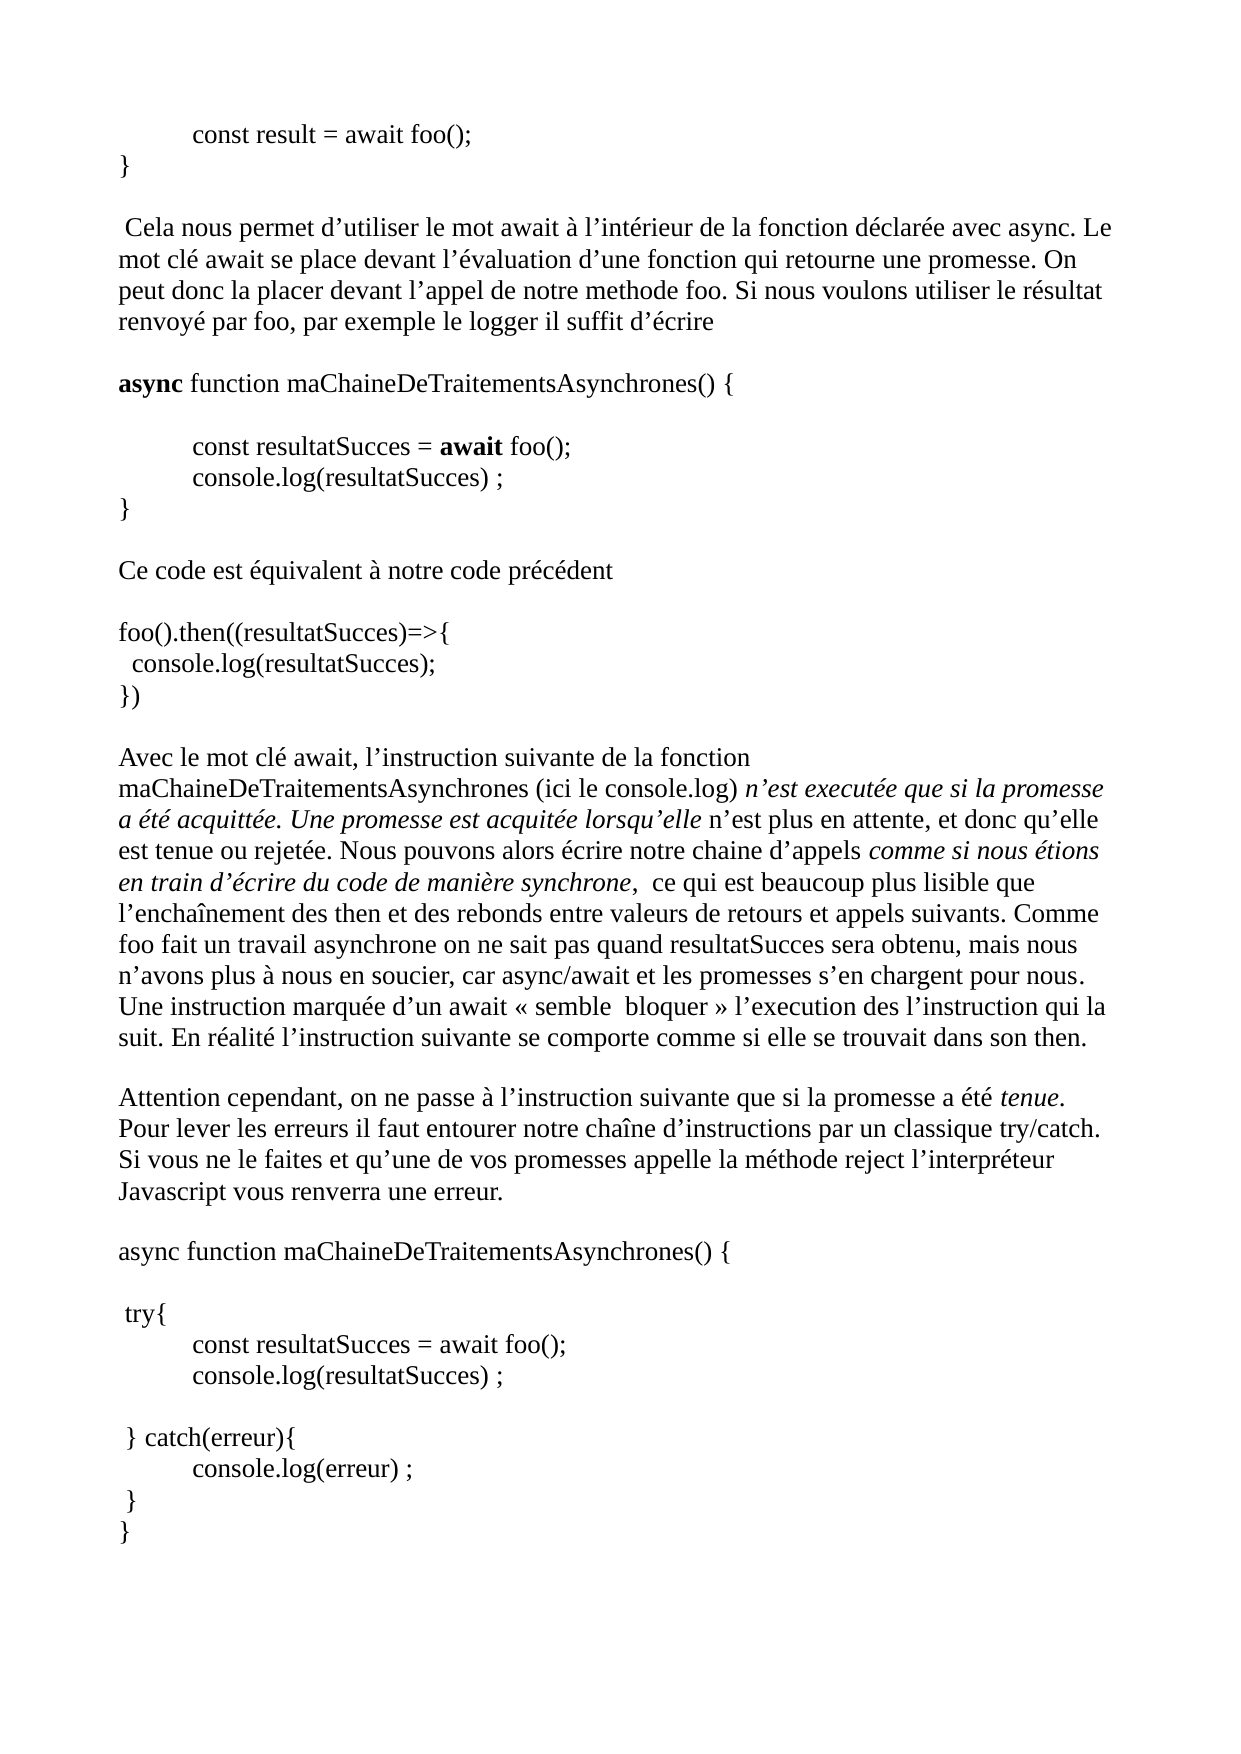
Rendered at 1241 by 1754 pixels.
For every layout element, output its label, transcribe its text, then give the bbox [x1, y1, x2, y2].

text } [118, 149, 1122, 180]
text } [118, 492, 1122, 523]
text console.log(resultatSucces) ; [118, 461, 1122, 492]
text console.log(erreur) ; [118, 1453, 1122, 1484]
text console.log(resultatSucces) ; [118, 1359, 1122, 1390]
text } [118, 1484, 1122, 1515]
text async function maChaineDeTraitementsAsynchrones() { [118, 367, 1122, 398]
text try{ [118, 1297, 1122, 1328]
text }) [118, 679, 1122, 710]
text const resultatSucces = await foo(); [118, 1328, 1122, 1359]
text Ce code est équivalent à notre code précédent [118, 554, 1122, 585]
text const resultatSucces = await foo(); [118, 429, 1122, 461]
text } [118, 1515, 1122, 1546]
text Cela nous permet d’utiliser le mot await à l’intérieur de la fonction déclarée avec async. Le mot clé await se place devant l’évaluation d’une fonction qui retourne une promesse. On peut donc la placer devant l’appel de notre methode foo. Si nous voulons utiliser le résultat renvoyé par foo, par exemple le logger il suffit d’écrire [118, 212, 1122, 336]
text async function maChaineDeTraitementsAsynchrones() { [118, 1234, 1122, 1266]
text } catch(erreur){ [118, 1421, 1122, 1453]
text foo().then((resultatSucces)=>{ [118, 616, 1122, 648]
text const result = await foo(); [118, 118, 1122, 149]
text Attention cependant, on ne passe à l’instruction suivante que si la promesse a été tenue. Pour lever les erreurs il faut entourer notre chaîne d’instructions par un classique try/catch. Si vous ne le faites et qu’une de vos promesses appelle la méthode reject l’interpréteur Javascript vous renverra une erreur. [118, 1081, 1122, 1206]
text Avec le mot clé await, l’instruction suivante de la fonction maChaineDeTraitementsAsynchrones (ici le console.log) n’est executée que si la promesse a été acquittée. Une promesse est acquitée lorsqu’elle n’est plus en attente, et donc qu’elle est tenue ou rejetée. Nous pouvons alors écrire notre chaine d’appels comme si nous étions en train d’écrire du code de manière synchrone, ce qui est beaucoup plus lisible que l’enchaînement des then et des rebonds entre valeurs de retours et appels suivants. Comme foo fait un travail asynchrone on ne sait pas quand resultatSucces sera obtenu, mais nous n’avons plus à nous en soucier, car async/await et les promesses s’en chargent pour nous. Une instruction marquée d’un await « semble bloquer » l’execution des l’instruction qui la suit. En réalité l’instruction suivante se comporte comme si elle se trouvait dans son then. [118, 741, 1122, 1052]
text console.log(resultatSucces); [118, 648, 1122, 679]
